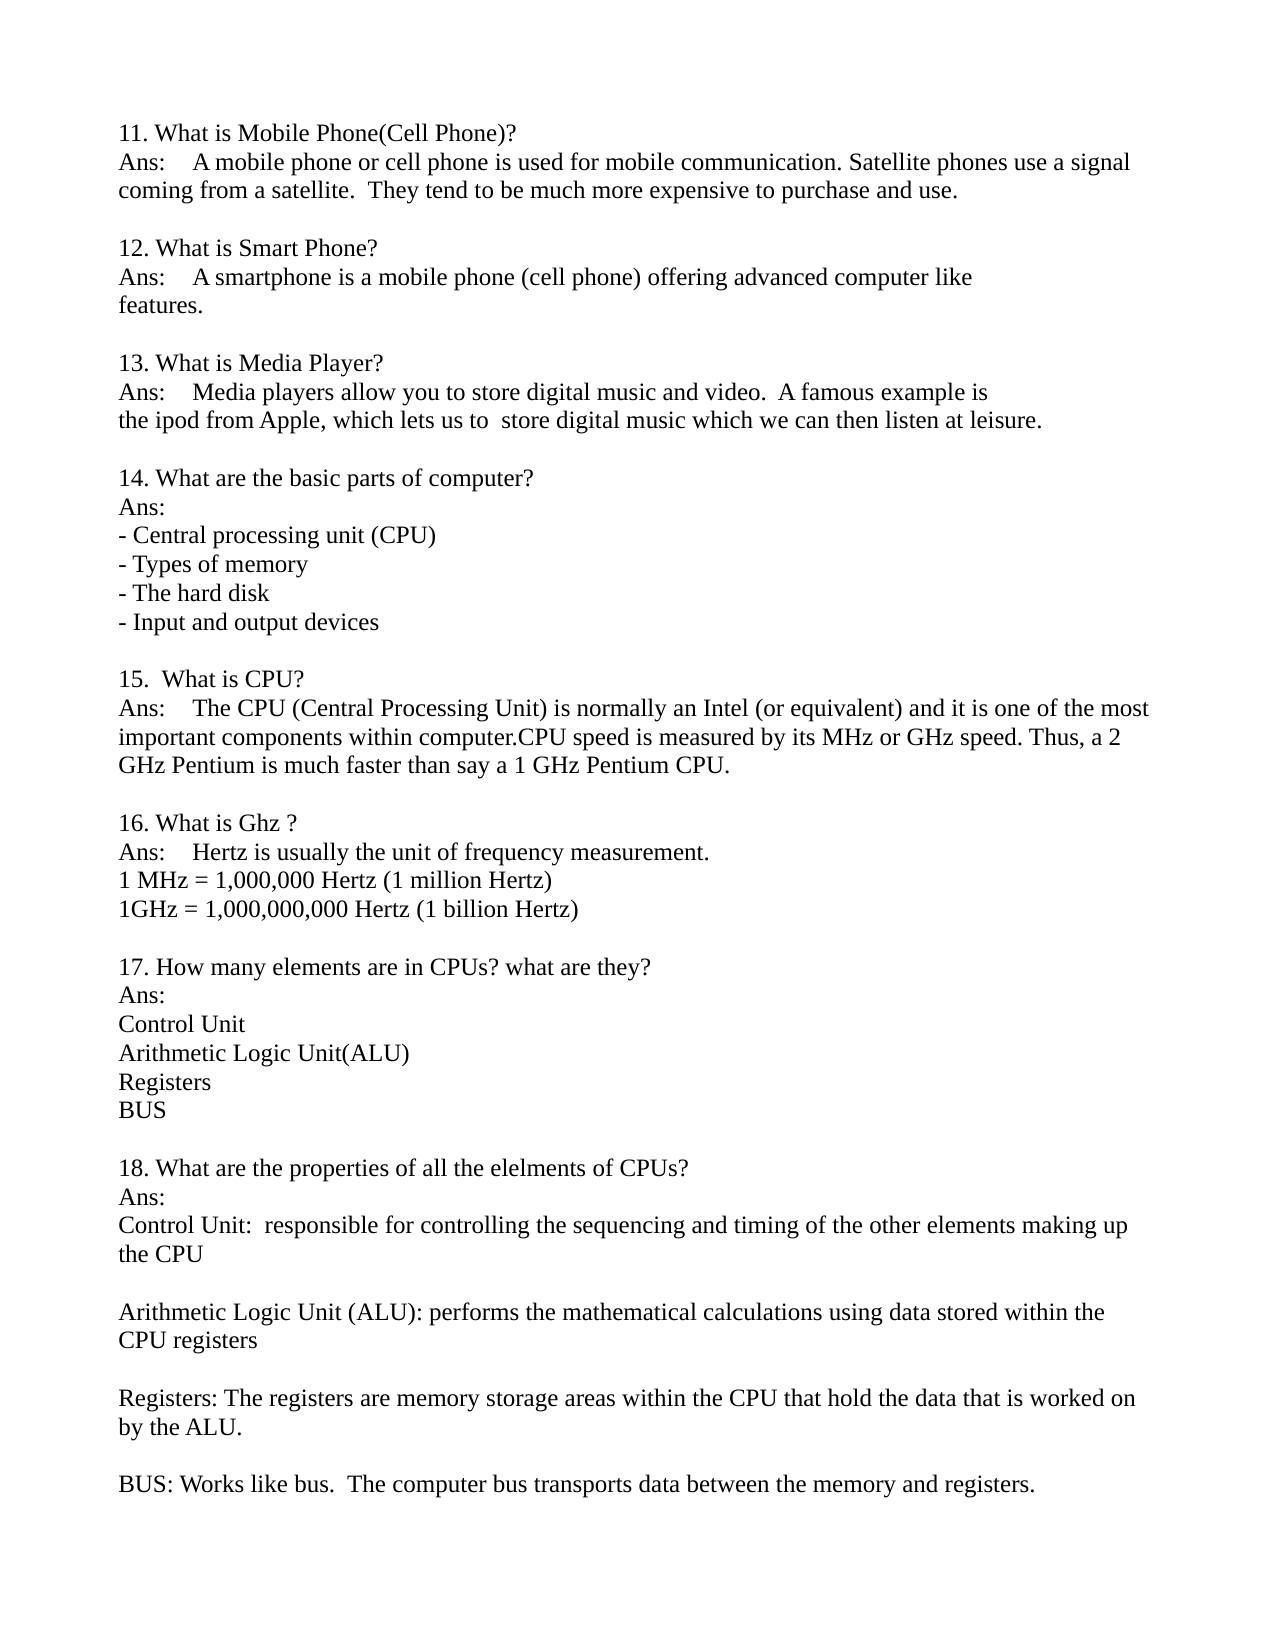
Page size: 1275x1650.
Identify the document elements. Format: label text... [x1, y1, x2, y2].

text Control Unit [118, 1009, 1157, 1038]
text Ans: A mobile phone or cell phone is used for mobile communication. Satellite phones use a signal coming from a satellite. They tend to be much more expensive to purchase and use. [118, 147, 1157, 204]
text BUS [118, 1096, 1157, 1124]
text the ipod from Apple, which lets us to store digital music which we can then listen at leisure. [118, 406, 1157, 434]
text Ans: [118, 981, 1157, 1009]
text 1 MHz = 1,000,000 Hertz (1 million Hertz) [118, 866, 1157, 894]
text Arithmetic Logic Unit(ALU) [118, 1038, 1157, 1067]
text BUS: Works like bus. The computer bus transports data between the memory and registers. [118, 1469, 1157, 1498]
text the CPU [118, 1239, 1157, 1268]
text Ans: [118, 1182, 1157, 1211]
text Ans: A smartphone is a mobile phone (cell phone) offering advanced computer like [118, 262, 1157, 291]
text Ans: Media players allow you to store digital music and video. A famous example is [118, 377, 1157, 406]
text ‐ Input and output devices [118, 607, 1157, 636]
text ‐ The hard disk [118, 578, 1157, 607]
text Control Unit: responsible for controlling the sequencing and timing of the other elements making up [118, 1211, 1157, 1239]
text Ans: Hertz is usually the unit of frequency measurement. [118, 837, 1157, 866]
text 16. What is Ghz ? [118, 808, 1157, 837]
text 13. What is Media Player? [118, 348, 1157, 377]
text Ans: [118, 492, 1157, 521]
text ‐ Central processing unit (CPU) [118, 521, 1157, 549]
text 18. What are the properties of all the elelments of CPUs? [118, 1153, 1157, 1182]
text Ans: The CPU (Central Processing Unit) is normally an Intel (or equivalent) and it is one of the most important components within computer.CPU speed is measured by its MHz or GHz speed. Thus, a 2 GHz Pentium is much faster than say a 1 GHz Pentium CPU. [118, 693, 1157, 779]
text Registers [118, 1067, 1157, 1096]
text 12. What is Smart Phone? [118, 233, 1157, 262]
text Registers: The registers are memory storage areas within the CPU that hold the data that is worked on by the ALU. [118, 1383, 1157, 1441]
text 15. What is CPU? [118, 664, 1157, 693]
text 1GHz = 1,000,000,000 Hertz (1 billion Hertz) [118, 894, 1157, 923]
text 11. What is Mobile Phone(Cell Phone)? [118, 118, 1157, 147]
text 14. What are the basic parts of computer? [118, 463, 1157, 492]
text Arithmetic Logic Unit (ALU): performs the mathematical calculations using data stored within the CPU registers [118, 1297, 1157, 1354]
text 17. How many elements are in CPUs? what are they? [118, 952, 1157, 981]
text features. [118, 291, 1157, 319]
text ‐ Types of memory [118, 549, 1157, 578]
